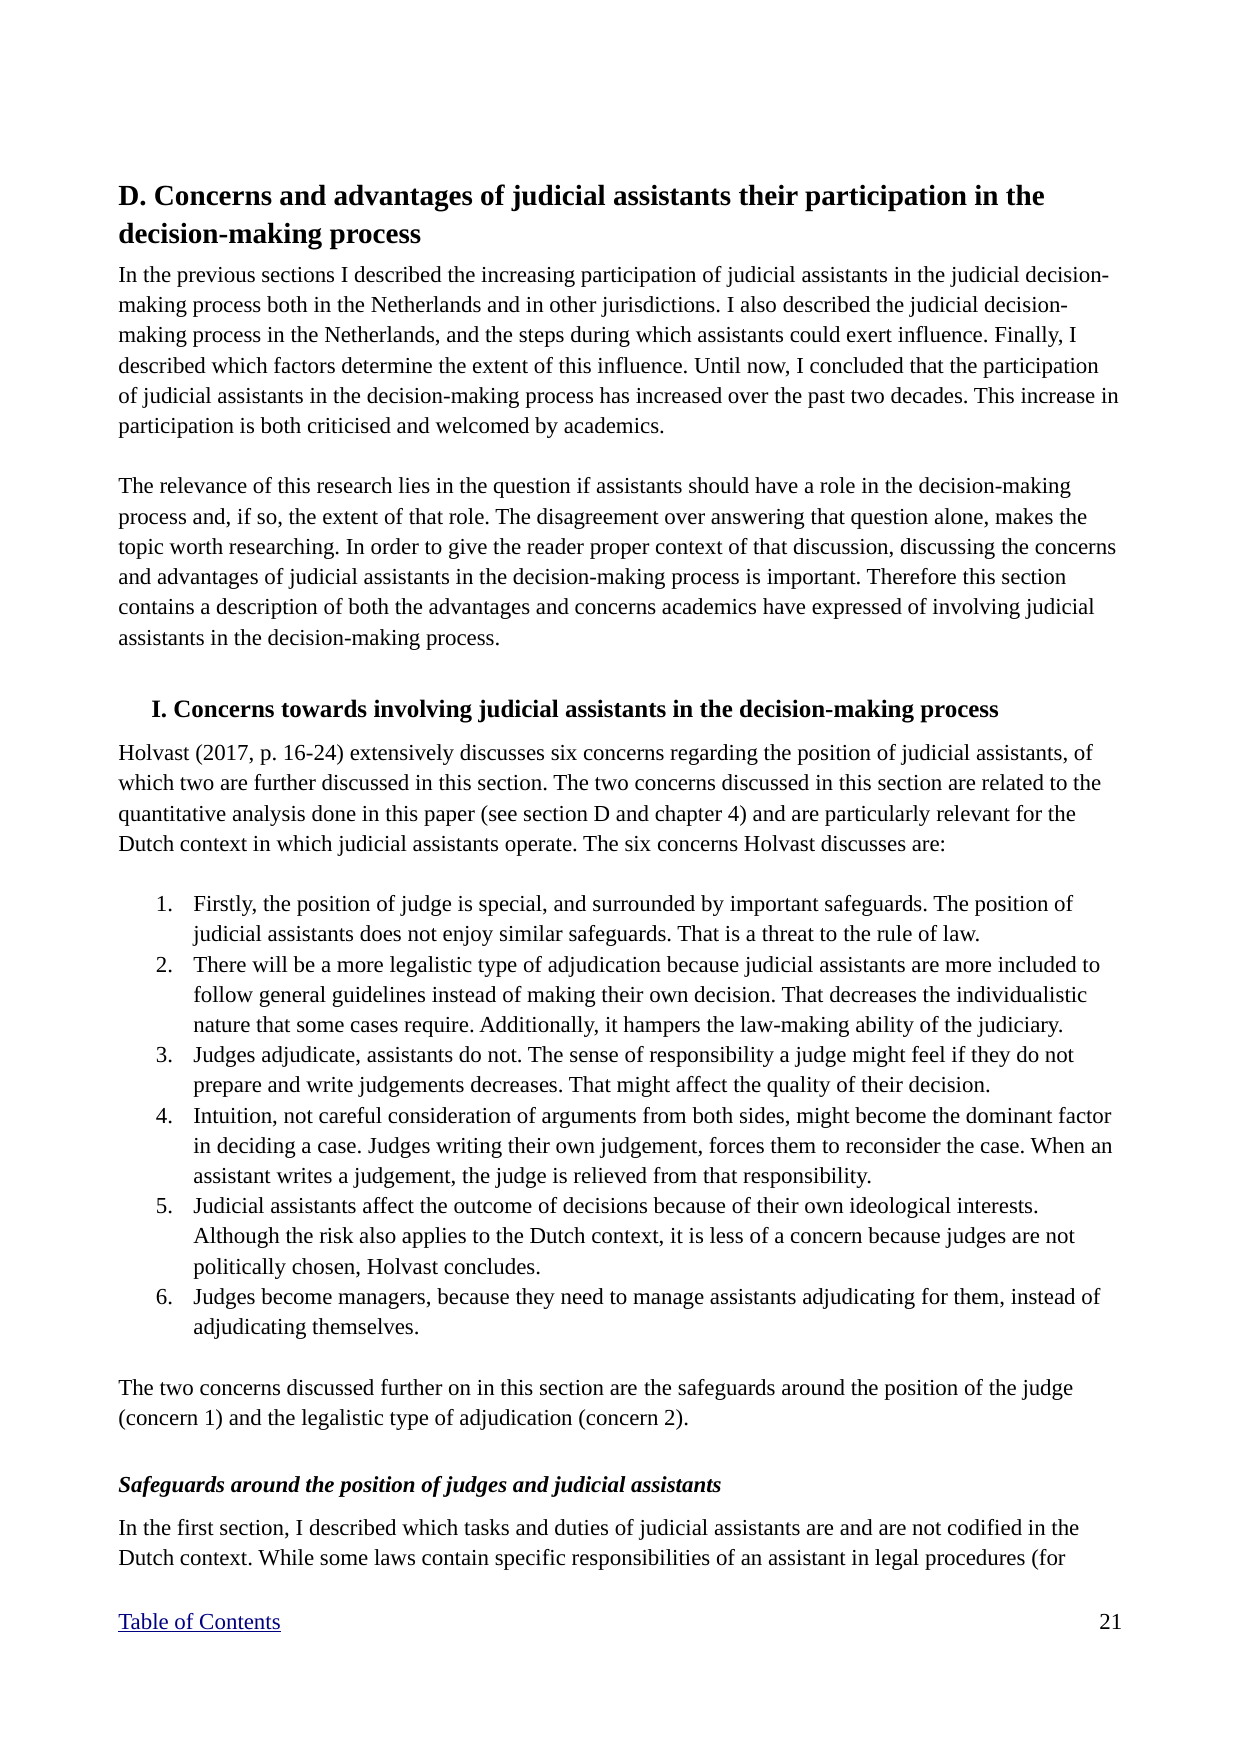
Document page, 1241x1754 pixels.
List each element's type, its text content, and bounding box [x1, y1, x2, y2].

list There will be a more legalistic type of adjudication because judicial assistants are more included to follow general guidelines instead of making their own decision. That decreases the individualistic nature that some cases require. Additionally, it hampers the law-making ability of the judiciary. [156, 951, 1122, 1037]
list Judges become managers, because they need to manage assistants adjudicating for them, instead of adjudicating themselves. [156, 1283, 1122, 1339]
text The two concerns discussed further on in this section are the safeguards around the position of the judge (concern 1) and the legalistic type of adjudication (concern 2). [118, 1374, 1122, 1430]
list Judicial assistants affect the outcome of decisions because of their own ideological interests. Although the risk also applies to the Dutch context, it is less of a concern because judges are not politically chosen, Holvast concludes. [156, 1192, 1122, 1279]
text In the first section, I described which tasks and duties of judicial assistants are and are not codified in the Dutch context. While some laws contain specific responsibilities of an assistant in legal procedures (for [118, 1514, 1122, 1570]
list Firstly, the position of judge is special, and surrounded by important safeguards. The position of judicial assistants does not enjoy similar safeguards. That is a threat to the rule of law. [156, 890, 1122, 947]
text In the previous sections I described the increasing participation of judicial assistants in the judicial decision-making process both in the Netherlands and in other jurisdictions. I also described the judicial decision-making process in the Netherlands, and the steps during which assistants could exert influence. Finally, I described which factors determine the extent of this influence. Until now, I concluded that the participation of judicial assistants in the decision-making process has increased over the past two decades. This increase in participation is both criticised and welcomed by academics. [118, 261, 1122, 438]
list Intuition, not careful consideration of arguments from both sides, might become the dominant factor in deciding a case. Judges writing their own judgement, forces them to reconsider the case. When an assistant writes a judgement, the judge is relieved from that responsibility. [156, 1102, 1122, 1188]
subtitle I. Concerns towards involving judicial assistants in the decision-making process [151, 694, 1122, 723]
subtitle Safeguards around the position of judges and judicial assistants [118, 1471, 1122, 1498]
list Judges adjudicate, assistants do not. The sense of responsibility a judge might feel if they do not prepare and write judgements decreases. That might affect the quality of their decision. [156, 1041, 1122, 1098]
subtitle D. Concerns and advantages of judicial assistants their participation in the decision-making process [118, 178, 1122, 250]
text Holvast (2017, p. 16-24) extensively discusses six concerns regarding the position of judicial assistants, of which two are further discussed in this section. The two concerns discussed in this section are related to the quantitative analysis done in this paper (see section D and chapter 4) and are particularly relevant for the Dutch context in which judicial assistants operate. The six concerns Holvast discusses are: [118, 739, 1122, 856]
text The relevance of this research lies in the question if assistants should have a role in the decision-making process and, if so, the extent of that role. The disagreement over answering that question alone, makes the topic worth researching. In order to give the reader proper context of that discussion, discussing the concerns and advantages of judicial assistants in the decision-making process is important. Therefore this section contains a description of both the advantages and concerns academics have expressed of involving judicial assistants in the decision-making process. [118, 472, 1122, 650]
